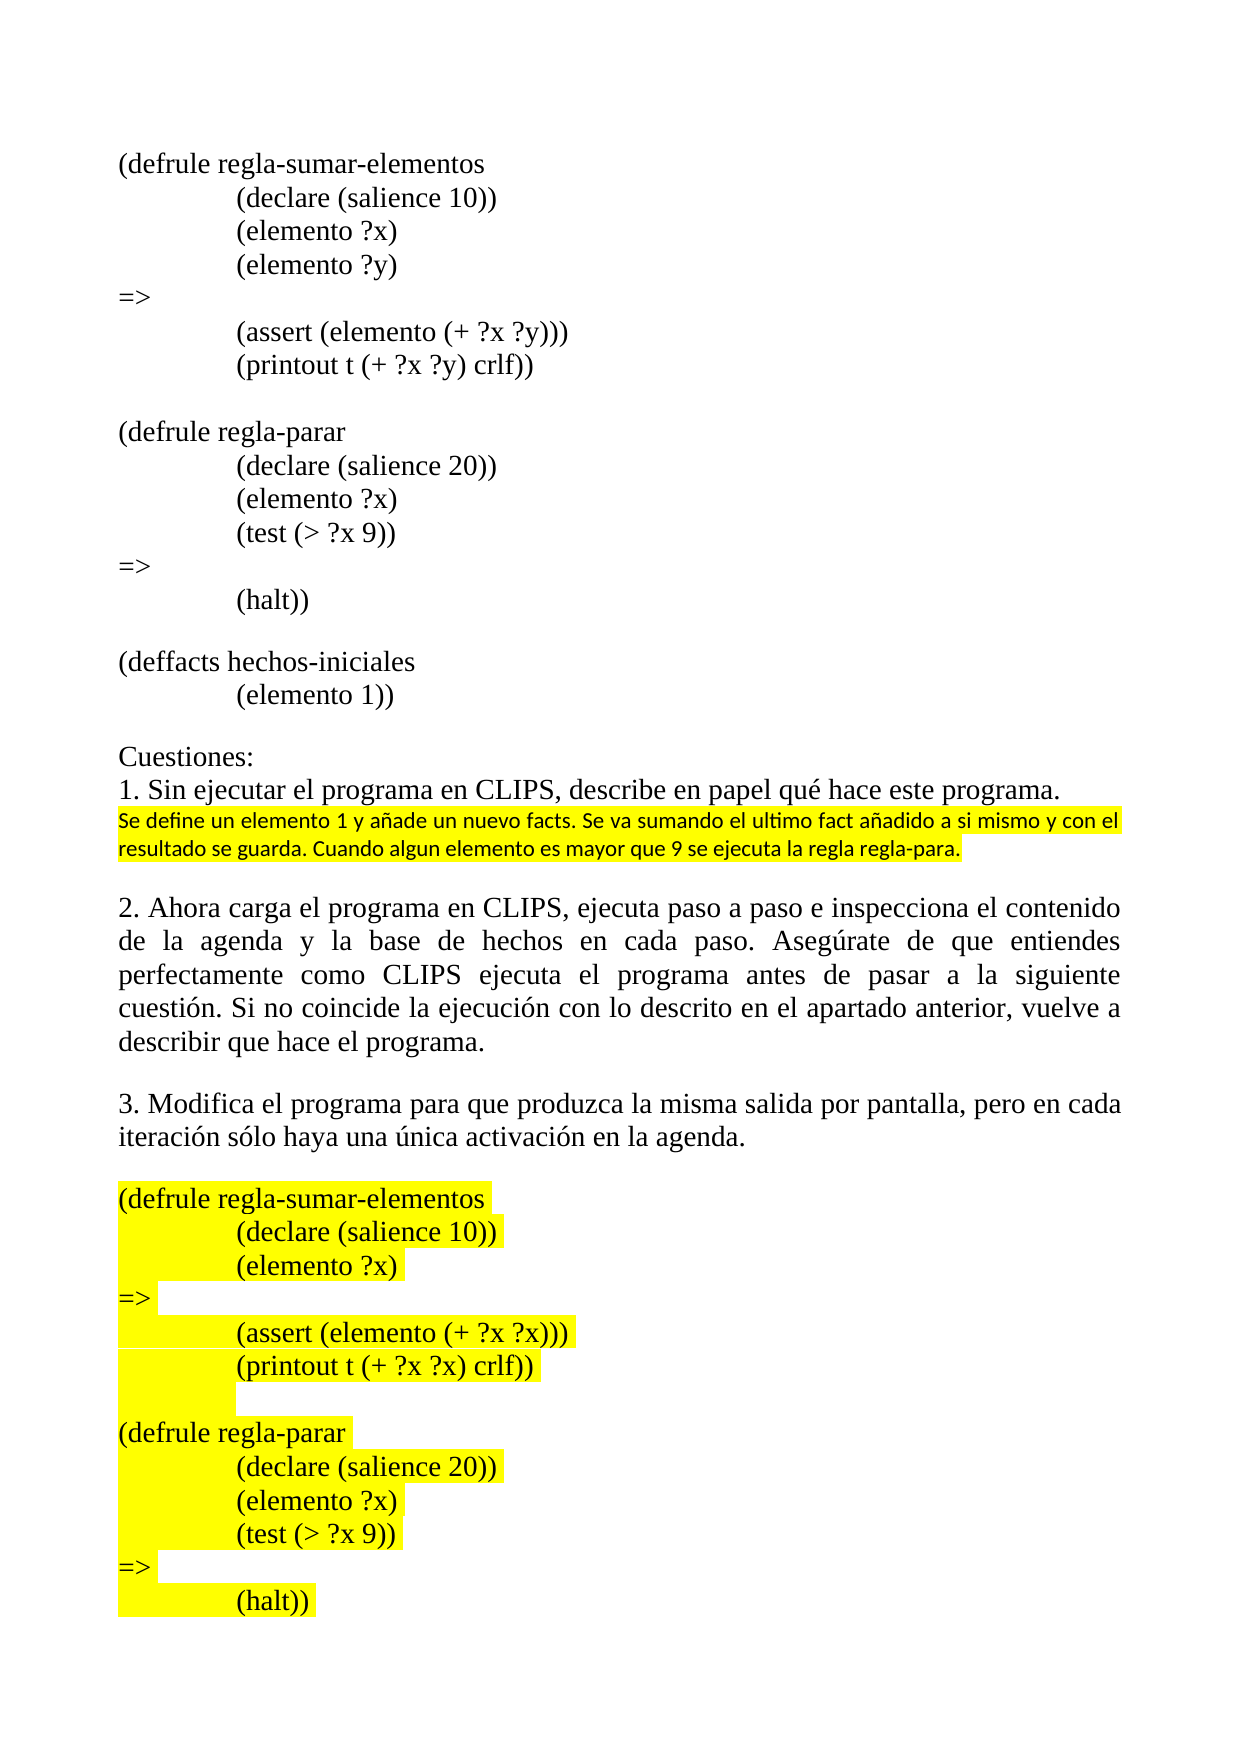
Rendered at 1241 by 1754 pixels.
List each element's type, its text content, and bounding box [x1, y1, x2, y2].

text (elemento ?x) [118, 213, 1122, 247]
text (defrule regla-sumar-elementos [118, 146, 1122, 180]
text (halt)) [118, 582, 1122, 616]
text (declare (salience 10)) [118, 180, 1122, 213]
text (printout t (+ ?x ?y) crlf)) [118, 347, 1122, 381]
text (deffacts hechos-iniciales [118, 644, 1122, 677]
text (halt)) [118, 1583, 1122, 1617]
text (test (> ?x 9)) [118, 1516, 1122, 1550]
text Se define un elemento 1 y añade un nuevo facts. Se va sumando el ultimo fact añadido a si mismo y con el resultado se guarda. Cuando algun elemento es mayor que 9 se ejecuta la regla regla-para. [118, 806, 1122, 862]
text (test (> ?x 9)) [118, 515, 1122, 549]
text (elemento ?x) [118, 1483, 1122, 1516]
text (elemento 1)) [118, 677, 1122, 711]
text 3. Modifica el programa para que produzca la misma salida por pantalla, pero en cada iteración sólo haya una única activación en la agenda. [118, 1086, 1122, 1153]
text (defrule regla-sumar-elementos [118, 1181, 1122, 1214]
text (assert (elemento (+ ?x ?x))) [118, 1315, 1122, 1348]
text => [118, 549, 1122, 582]
text => [118, 1550, 1122, 1583]
text (assert (elemento (+ ?x ?y))) [118, 314, 1122, 347]
text (defrule regla-parar [118, 414, 1122, 448]
text (declare (salience 10)) [118, 1214, 1122, 1248]
text => [118, 1281, 1122, 1315]
text (elemento ?y) [118, 247, 1122, 280]
text (elemento ?x) [118, 482, 1122, 515]
text 1. Sin ejecutar el programa en CLIPS, describe en papel qué hace este programa. [118, 772, 1122, 806]
text (declare (salience 20)) [118, 448, 1122, 482]
text (printout t (+ ?x ?x) crlf)) [118, 1348, 1122, 1382]
text (elemento ?x) [118, 1248, 1122, 1281]
text Cuestiones: [118, 739, 1122, 772]
text (declare (salience 20)) [118, 1449, 1122, 1483]
text (defrule regla-parar [118, 1416, 1122, 1449]
text => [118, 280, 1122, 314]
text 2. Ahora carga el programa en CLIPS, ejecuta paso a paso e inspecciona el contenido de la agenda y la base de hechos en cada paso. Asegúrate de que entiendes perfectamente como CLIPS ejecuta el programa antes de pasar a la siguiente cuestión. Si no coincide la ejecución con lo descrito en el apartado anterior, vuelve a describir que hace el programa. [118, 890, 1122, 1058]
